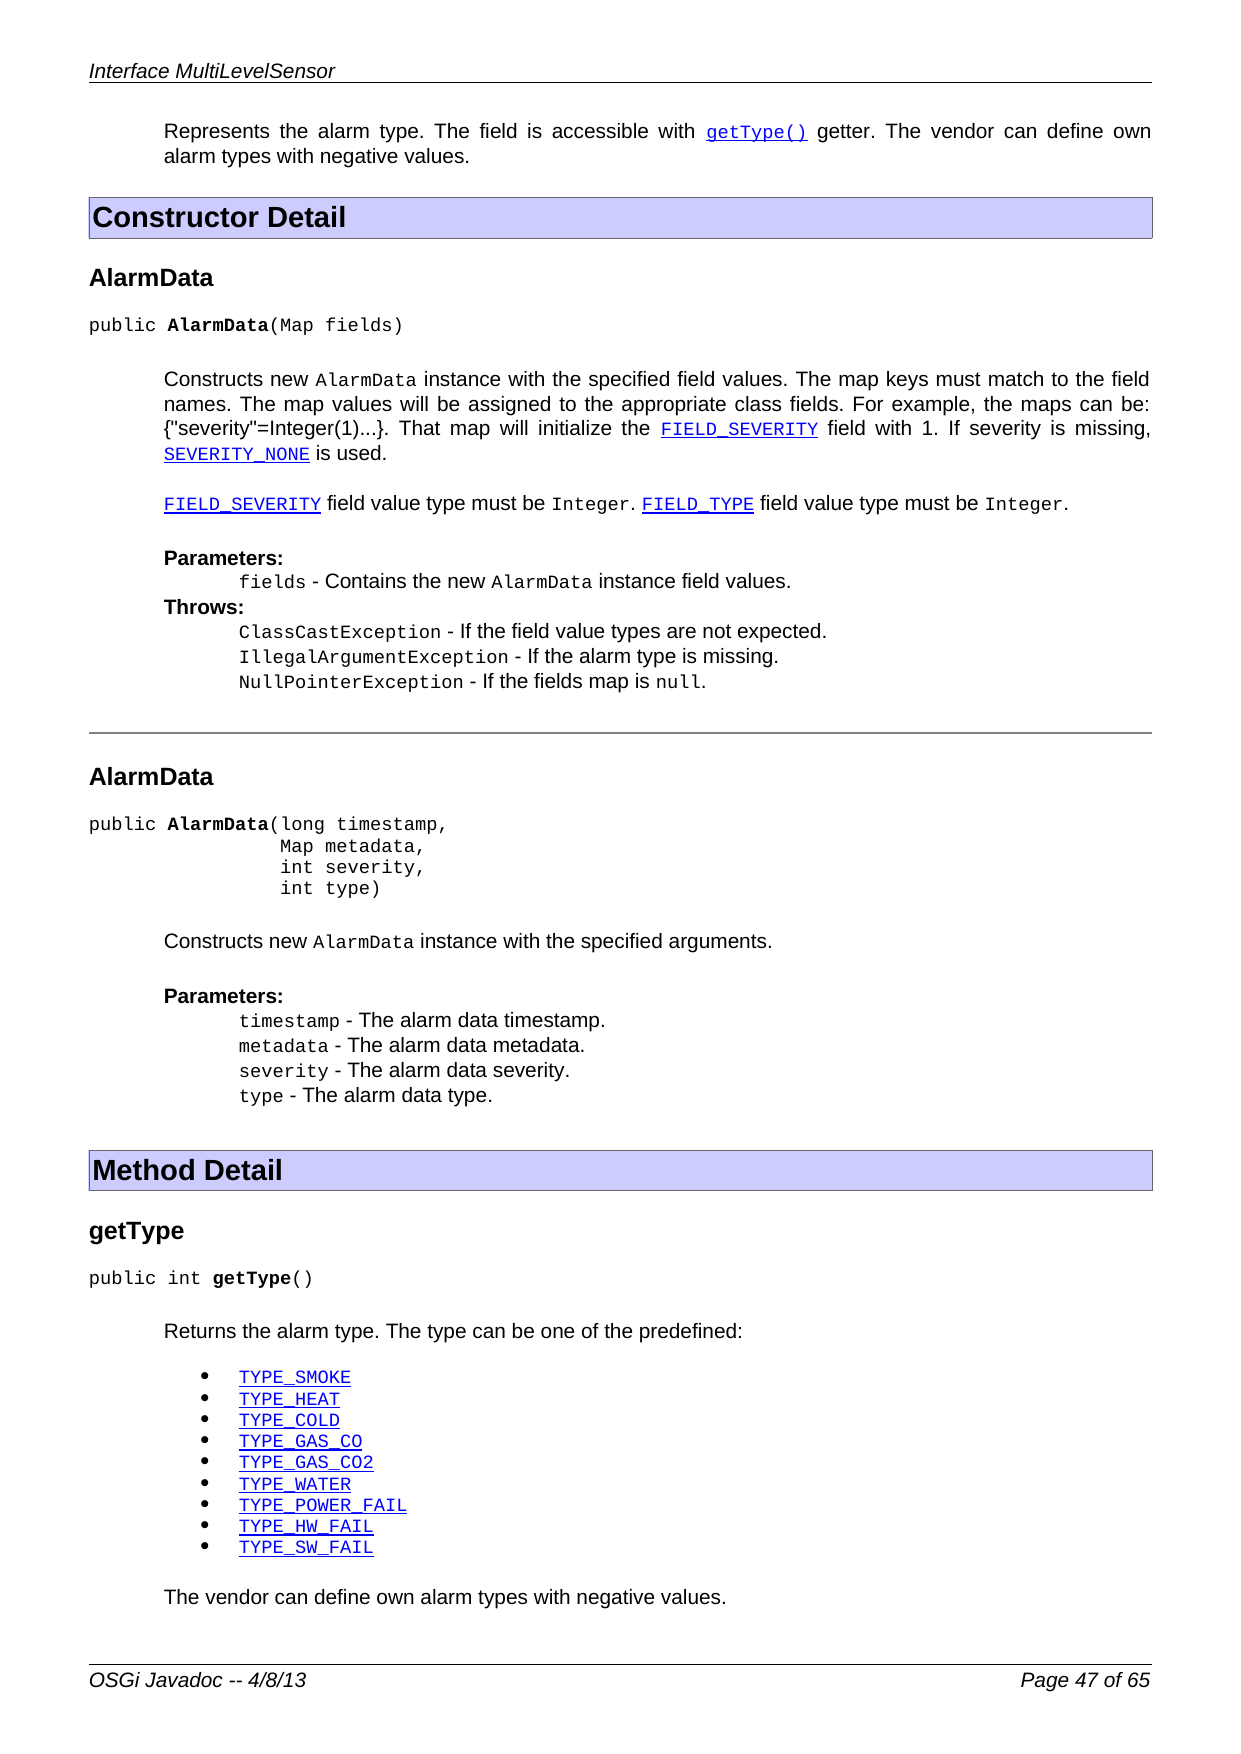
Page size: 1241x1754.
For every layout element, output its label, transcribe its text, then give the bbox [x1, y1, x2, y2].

text Constructs new AlarmData instance with the specified arguments. [163, 929, 1152, 954]
text Parameters: [163, 984, 1152, 1008]
list TYPE_SMOKE [201, 1368, 1152, 1389]
subtitle getType [88, 1216, 1152, 1245]
text NullPointerException - If the fields map is null. [238, 669, 1152, 694]
subtitle Method Detail [90, 1151, 1152, 1190]
text timestamp - The alarm data timestamp. [238, 1008, 1152, 1033]
list TYPE_GAS_CO [201, 1432, 1152, 1453]
list TYPE_HEAT [201, 1389, 1152, 1411]
text FIELD_SEVERITY field value type must be Integer. FIELD_TYPE field value type must be Integer. [163, 491, 1152, 516]
text public AlarmData(Map fields) [88, 316, 1152, 337]
text IllegalArgumentException - If the alarm type is missing. [238, 644, 1152, 669]
text The vendor can define own alarm types with negative values. [163, 1584, 1152, 1608]
list TYPE_WATER [201, 1474, 1152, 1496]
text metadata - The alarm data metadata. [238, 1033, 1152, 1058]
list TYPE_COLD [201, 1411, 1152, 1432]
text Throws: [163, 594, 1152, 618]
text Returns the alarm type. The type can be one of the predefined: [163, 1319, 1152, 1343]
text type - The alarm data type. [238, 1083, 1152, 1108]
text Constructs new AlarmData instance with the specified field values. The map keys must match to the field names. The map values will be assigned to the appropriate class fields. For example, the maps can be: {"severity"=Integer(1)...}. That map will initialize the FIELD_SEVERITY field with 1. If severity is missing, SEVERITY_NONE is used. [163, 366, 1152, 466]
list TYPE_POWER_FAIL [201, 1496, 1152, 1517]
text fields - Contains the new AlarmData instance field values. [238, 569, 1152, 594]
subtitle AlarmData [88, 762, 1152, 791]
subtitle AlarmData [88, 263, 1152, 292]
text ClassCastException - If the field value types are not expected. [238, 618, 1152, 644]
text public AlarmData(long timestamp, Map metadata, int severity, int type) [88, 815, 1152, 900]
list TYPE_SW_FAIL [201, 1538, 1152, 1559]
text Parameters: [163, 545, 1152, 569]
text severity - The alarm data severity. [238, 1058, 1152, 1083]
text public int getType() [88, 1269, 1152, 1290]
list TYPE_GAS_CO2 [201, 1453, 1152, 1474]
text Represents the alarm type. The field is accessible with getType() getter. The vendor can define own alarm types with negative values. [163, 118, 1152, 168]
subtitle Constructor Detail [90, 198, 1152, 238]
list TYPE_HW_FAIL [201, 1517, 1152, 1538]
